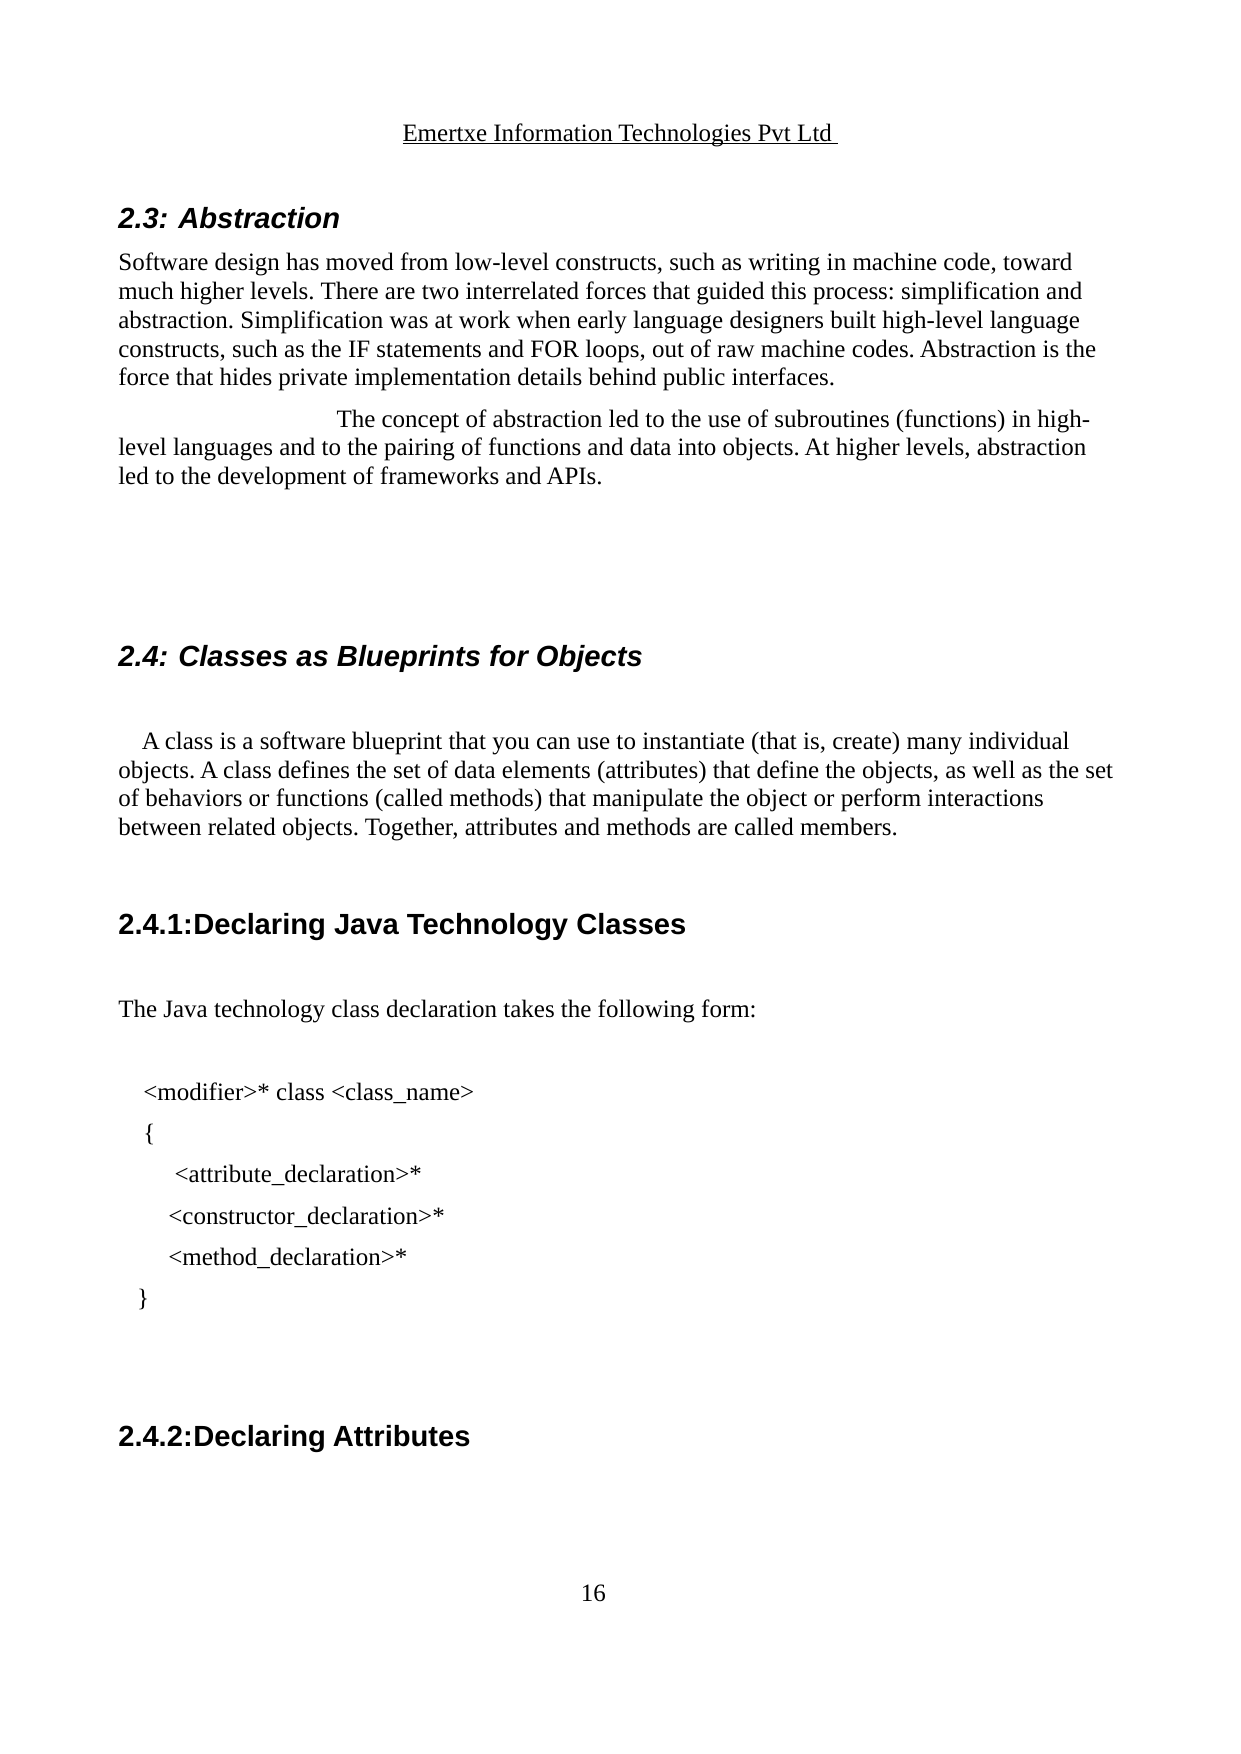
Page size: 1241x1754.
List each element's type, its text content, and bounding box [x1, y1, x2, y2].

text } [118, 1283, 1122, 1312]
subtitle Classes as Blueprints for Objects [118, 639, 1122, 672]
text { [118, 1118, 1122, 1147]
text <attribute_declaration>* [118, 1159, 1122, 1188]
text A class is a software blueprint that you can use to instantiate (that is, create) many individual objects. A class defines the set of data elements (attributes) that define the objects, as well as the set of behaviors or functions (called methods) that manipulate the object or perform interactions between related objects. Together, attributes and methods are called members. [118, 726, 1122, 841]
subtitle Abstraction [118, 201, 1122, 235]
text <constructor_declaration>* [118, 1201, 1122, 1229]
text The Java technology class declaration takes the following form: [118, 994, 1122, 1023]
text <modifier>* class <class_name> [118, 1077, 1122, 1106]
text <method_declaration>* [118, 1242, 1122, 1271]
text Software design has moved from low-level constructs, such as writing in machine code, toward much higher levels. There are two interrelated forces that guided this process: simplification and abstraction. Simplification was at work when early language designers built high-level language constructs, such as the IF statements and FOR loops, out of raw machine codes. Abstraction is the force that hides private implementation details behind public interfaces. [118, 247, 1122, 391]
subtitle Declaring Attributes [118, 1419, 1122, 1453]
subtitle Declaring Java Technology Classes [118, 907, 1122, 941]
text The concept of abstraction led to the use of subroutines (functions) in high-level languages and to the pairing of functions and data into objects. At higher levels, abstraction led to the development of frameworks and APIs. [118, 404, 1122, 490]
